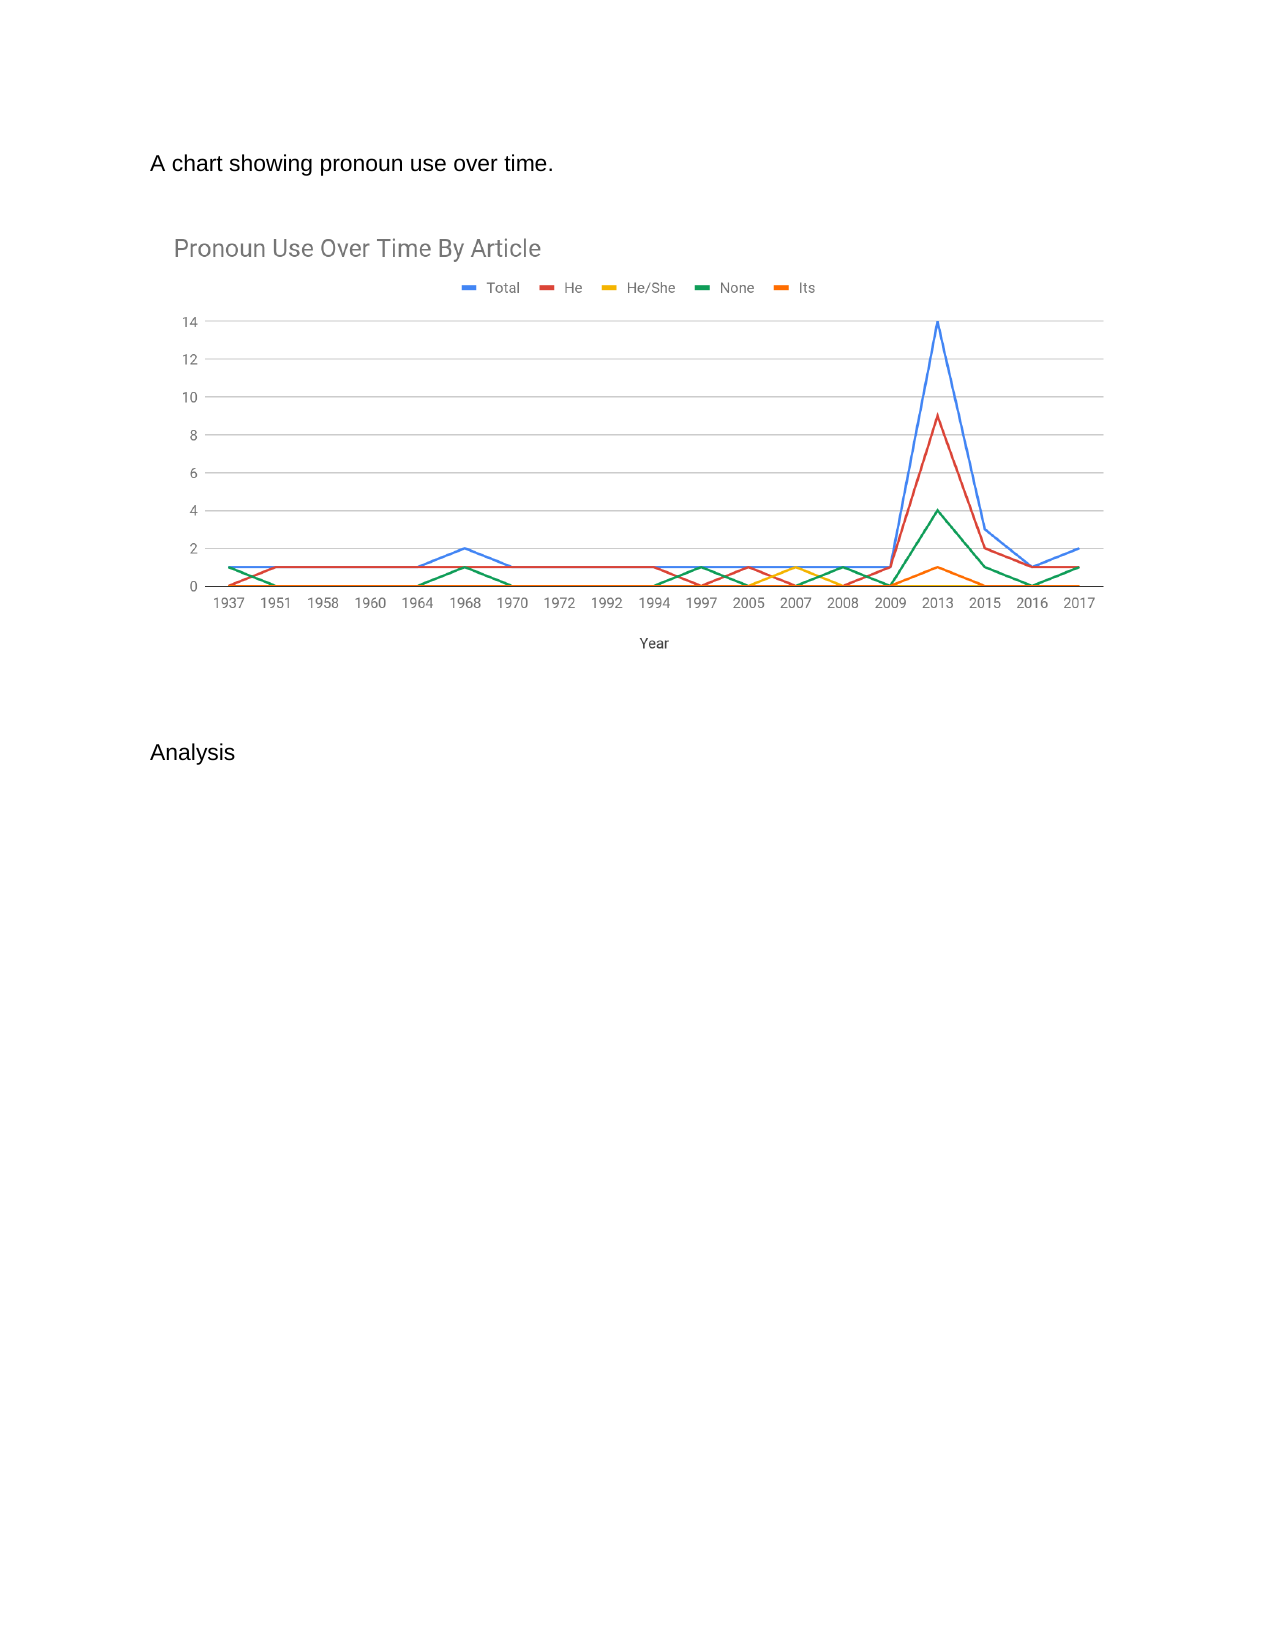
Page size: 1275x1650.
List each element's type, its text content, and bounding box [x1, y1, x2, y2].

text A chart showing pronoun use over time. [150, 150, 1125, 176]
picture [150, 210, 1125, 675]
text Analysis [150, 739, 1125, 766]
